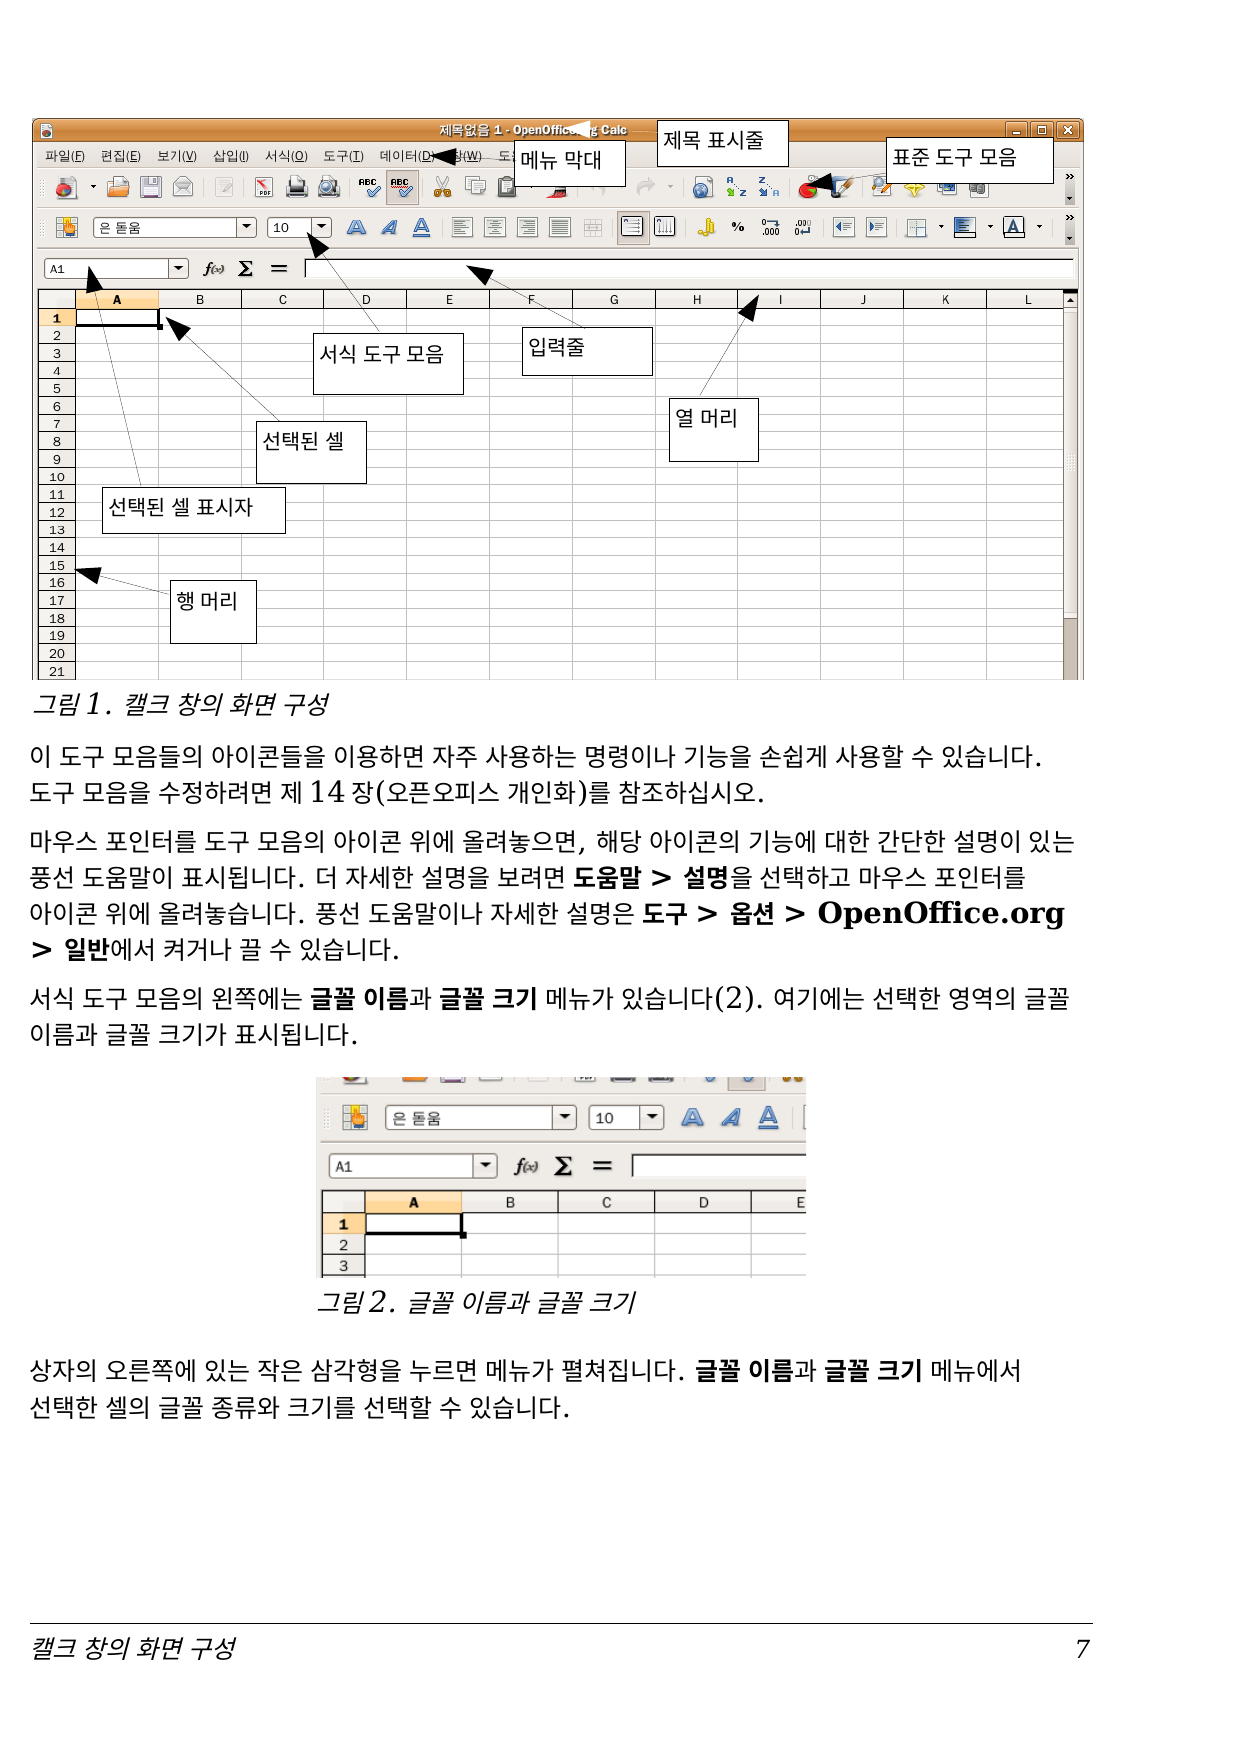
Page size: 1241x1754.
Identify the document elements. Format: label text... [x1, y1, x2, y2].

text 마우스 포인터를 도구 모음의 아이콘 위에 올려놓으면, 해당 아이콘의 기능에 대한 간단한 설명이 있는 풍선 도움말이 표시됩니다. 더 자세한 설명을 보려면 도움말 > 설명을 선택하고 마우스 포인터를 아이콘 위에 올려놓습니다. 풍선 도움말이나 자세한 설명은 도구 > 옵션 > OpenOffice.org > 일반에서 켜거나 끌 수 있습니다. [29, 822, 1093, 967]
text 상자의 오른쪽에 있는 작은 삼각형을 누르면 메뉴가 펼쳐집니다. 글꼴 이름과 글꼴 크기 메뉴에서 선택한 셀의 글꼴 종류와 크기를 선택할 수 있습니다. [29, 1352, 1093, 1424]
picture [32, 118, 1084, 680]
text 서식 도구 모음의 왼쪽에는 글꼴 이름과 글꼴 크기 메뉴가 있습니다(그림 2). 여기에는 선택한 영역의 글꼴 이름과 글꼴 크기가 표시됩니다. [29, 979, 1093, 1052]
text 그림 1. 캘크 창의 화면 구성 [32, 686, 1090, 722]
picture [316, 1077, 807, 1278]
text 그림 2. 글꼴 이름과 글꼴 크기 [316, 1284, 806, 1320]
text 이 도구 모음들의 아이콘들을 이용하면 자주 사용하는 명령이나 기능을 손쉽게 사용할 수 있습니다. 도구 모음을 수정하려면 제14장(오픈오피스 개인화)를 참조하십시오. [29, 737, 1093, 809]
